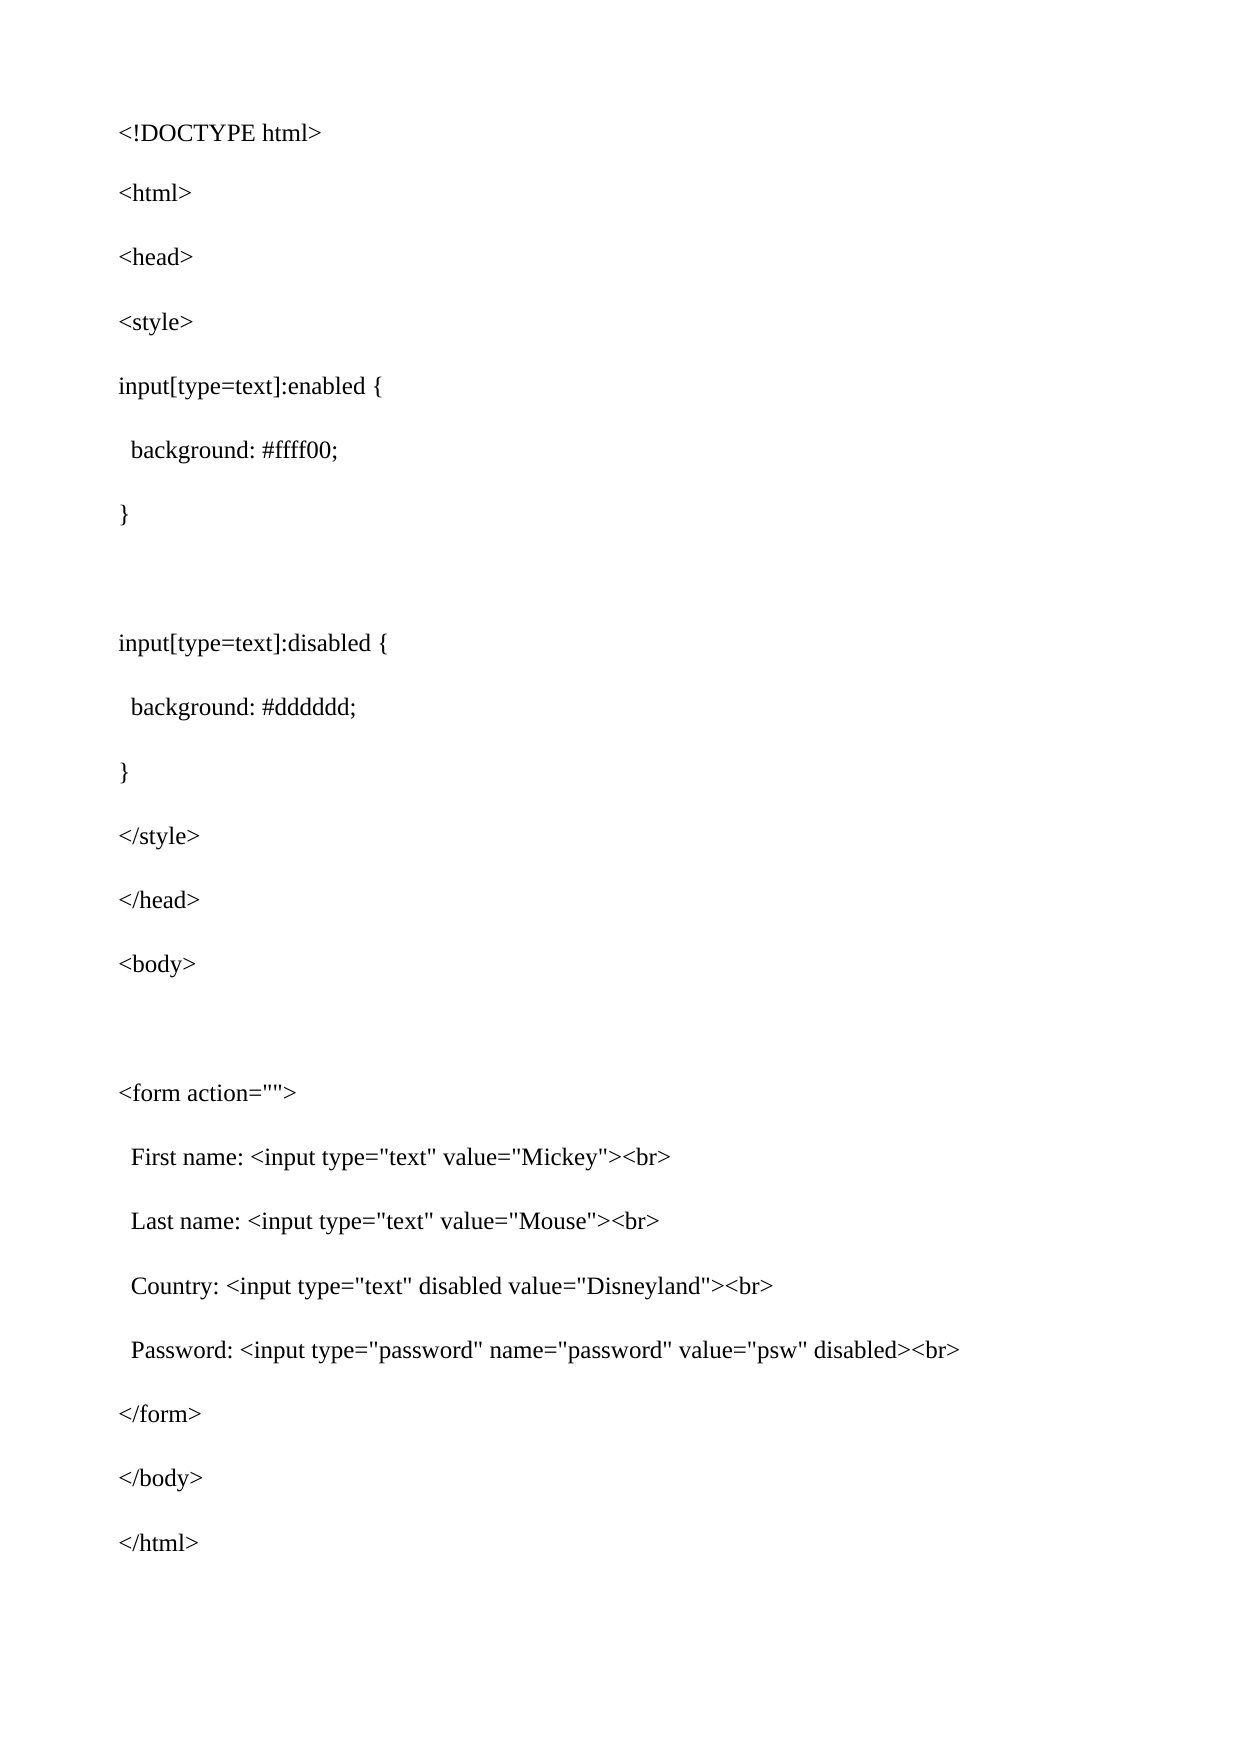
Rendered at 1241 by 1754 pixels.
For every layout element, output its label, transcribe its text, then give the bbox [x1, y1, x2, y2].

text background: #ffff00; [118, 435, 1122, 464]
text <form action=""> [118, 1078, 1122, 1107]
text } [118, 499, 1122, 528]
text </form> [118, 1399, 1122, 1428]
text <style> [118, 307, 1122, 335]
subtitle <!DOCTYPE html> [118, 118, 1122, 147]
text </head> [118, 885, 1122, 914]
text } [118, 757, 1122, 785]
text input[type=text]:enabled { [118, 371, 1122, 400]
text <head> [118, 242, 1122, 271]
text First name: <input type="text" value="Mickey"><br> [118, 1142, 1122, 1171]
text </style> [118, 821, 1122, 849]
text </html> [118, 1528, 1122, 1557]
text Last name: <input type="text" value="Mouse"><br> [118, 1206, 1122, 1235]
text <body> [118, 949, 1122, 978]
text <html> [118, 178, 1122, 207]
text </body> [118, 1463, 1122, 1492]
text background: #dddddd; [118, 692, 1122, 721]
text input[type=text]:disabled { [118, 628, 1122, 657]
text Country: <input type="text" disabled value="Disneyland"><br> [118, 1271, 1122, 1299]
text Password: <input type="password" name="password" value="psw" disabled><br> [118, 1335, 1122, 1364]
